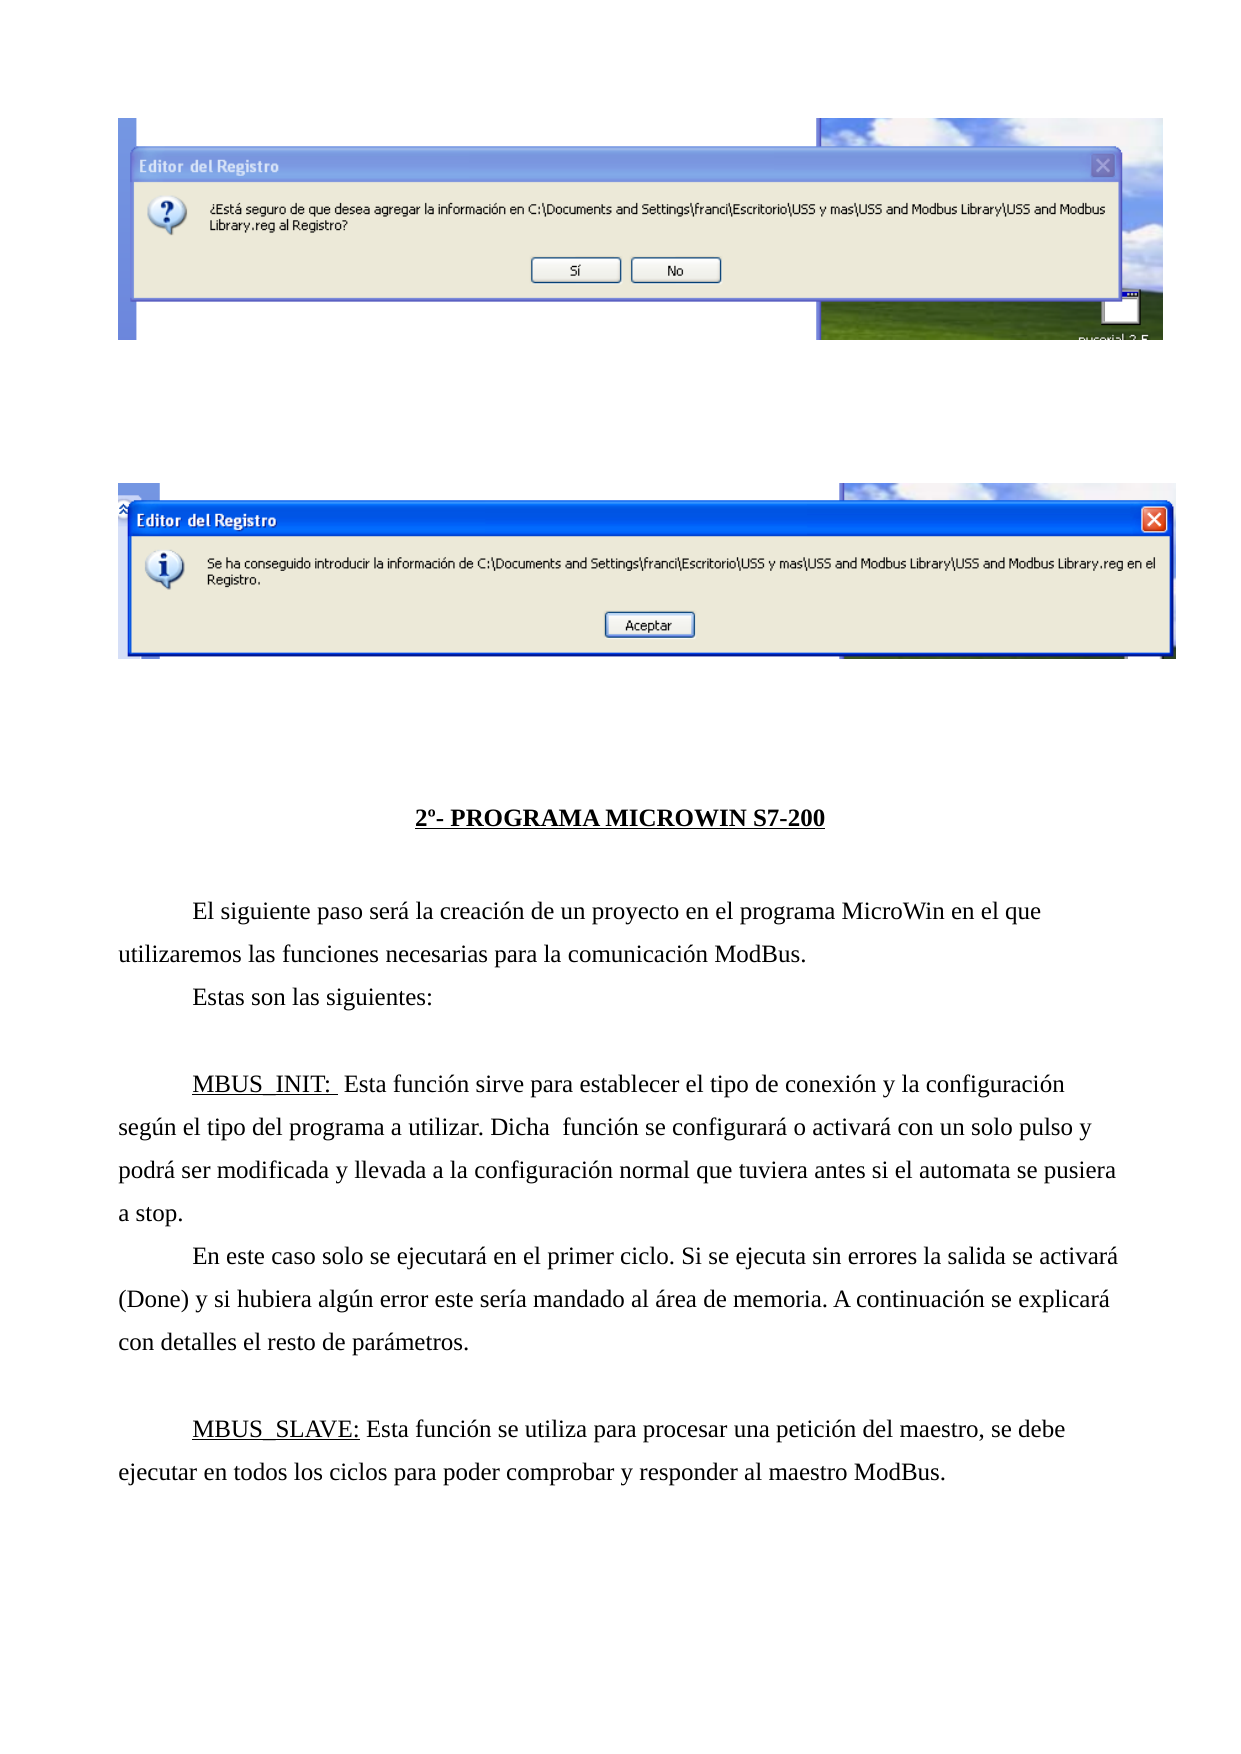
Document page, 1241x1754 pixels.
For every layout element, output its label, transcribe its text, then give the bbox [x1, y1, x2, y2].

picture [118, 483, 1176, 659]
text MBUS_INIT: Esta función sirve para establecer el tipo de conexión y la configuración según el tipo del programa a utilizar. Dicha función se configurará o activará con un solo pulso y podrá ser modificada y llevada a la configuración normal que tuviera antes si el automata se pusiera a stop. [118, 1069, 1122, 1227]
text 2º- PROGRAMA MICROWIN S7-200 [118, 803, 1122, 831]
text En este caso solo se ejecutará en el primer ciclo. Si se ejecuta sin errores la salida se activará (Done) y si hubiera algún error este sería mandado al área de memoria. A continuación se explicará con detalles el resto de parámetros. [118, 1241, 1122, 1356]
picture [118, 118, 1163, 340]
text El siguiente paso será la creación de un proyecto en el programa MicroWin en el que utilizaremos las funciones necesarias para la comunicación ModBus. [118, 896, 1122, 968]
text MBUS_SLAVE: Esta función se utiliza para procesar una petición del maestro, se debe ejecutar en todos los ciclos para poder comprobar y responder al maestro ModBus. [118, 1414, 1122, 1486]
text Estas son las siguientes: [118, 982, 1122, 1011]
